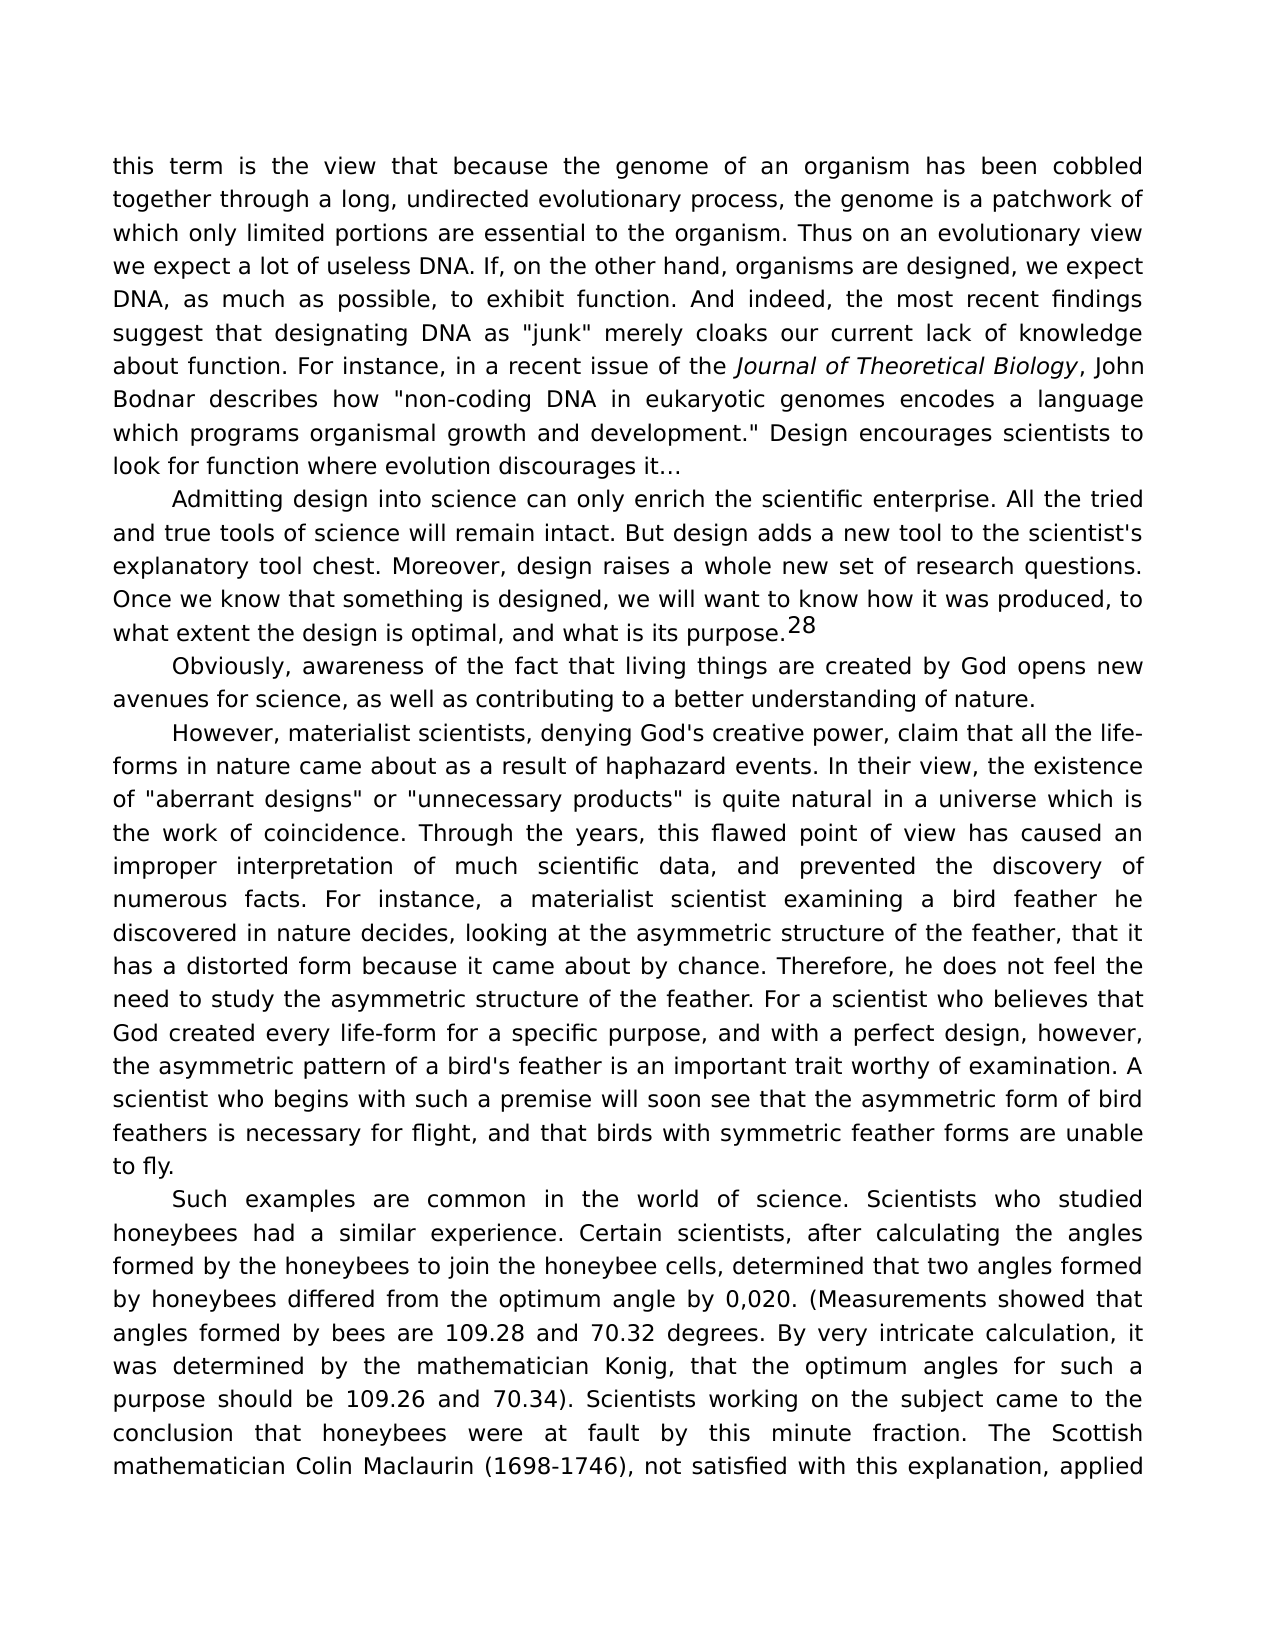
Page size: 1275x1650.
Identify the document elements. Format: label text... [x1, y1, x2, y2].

text Admitting design into science can only enrich the scientific enterprise. All the tried and true tools of science will remain intact. But design adds a new tool to the scientist's explanatory tool chest. Moreover, design raises a whole new set of research questions. Once we know that something is designed, we will want to know how it was produced, to what extent the design is optimal, and what is its purpose.28 [112, 481, 1145, 648]
text However, materialist scientists, denying God's creative power, claim that all the life-forms in nature came about as a result of haphazard events. In their view, the existence of "aberrant designs" or "unnecessary products" is quite natural in a universe which is the work of coincidence. Through the years, this flawed point of view has caused an improper interpretation of much scientific data, and prevented the discovery of numerous facts. For instance, a materialist scientist examining a bird feather he discovered in nature decides, looking at the asymmetric structure of the feather, that it has a distorted form because it came about by chance. Therefore, he does not feel the need to study the asymmetric structure of the feather. For a scientist who believes that God created every life-form for a specific purpose, and with a perfect design, however, the asymmetric pattern of a bird's feather is an important trait worthy of examination. A scientist who begins with such a premise will soon see that the asymmetric form of bird feathers is necessary for flight, and that birds with symmetric feather forms are unable to fly. [112, 714, 1145, 1181]
text Obviously, awareness of the fact that living things are created by God opens new avenues for science, as well as contributing to a better understanding of nature. [112, 648, 1145, 714]
text this term is the view that because the genome of an organism has been cobbled together through a long, undirected evolutionary process, the genome is a patchwork of which only limited portions are essential to the organism. Thus on an evolutionary view we expect a lot of useless DNA. If, on the other hand, organisms are designed, we expect DNA, as much as possible, to exhibit function. And indeed, the most recent findings suggest that designating DNA as "junk" merely cloaks our current lack of knowledge about function. For instance, in a recent issue of the Journal of Theoretical Biology, John Bodnar describes how "non-coding DNA in eukaryotic genomes encodes a language which programs organismal growth and development." Design encourages scientists to look for function where evolution discourages it… [112, 148, 1145, 481]
text Such examples are common in the world of science. Scientists who studied honeybees had a similar experience. Certain scientists, after calculating the angles formed by the honeybees to join the honeybee cells, determined that two angles formed by honeybees differed from the optimum angle by 0,020. (Measurements showed that angles formed by bees are 109.28 and 70.32 degrees. By very intricate calculation, it was determined by the mathematician Konig, that the optimum angles for such a purpose should be 109.26 and 70.34). Scientists working on the subject came to the conclusion that honeybees were at fault by this minute fraction. The Scottish mathematician Colin Maclaurin (1698-1746), not satisfied with this explanation, applied [112, 1181, 1145, 1481]
